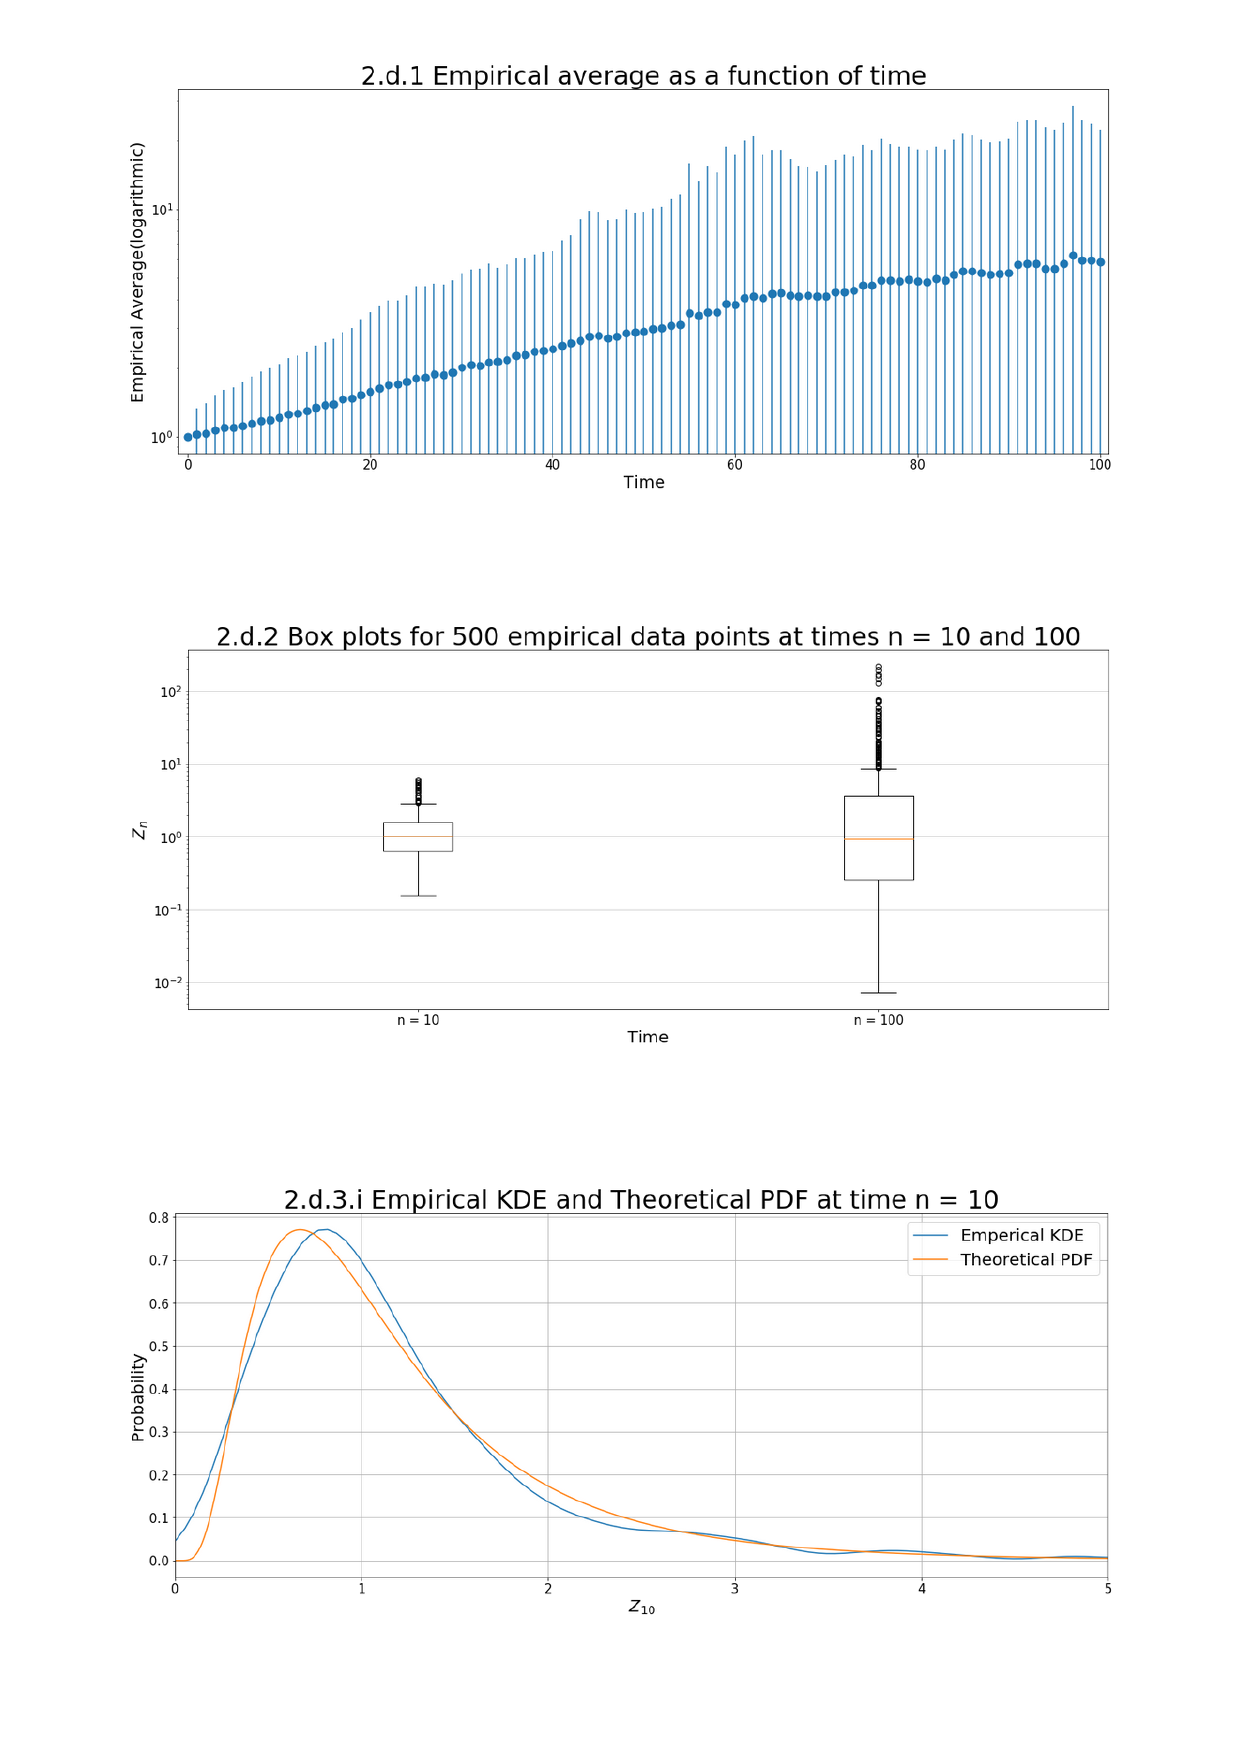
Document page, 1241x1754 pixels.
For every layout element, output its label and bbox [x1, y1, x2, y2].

picture [118, 1179, 1123, 1624]
picture [118, 619, 1123, 1055]
picture [118, 57, 1123, 505]
